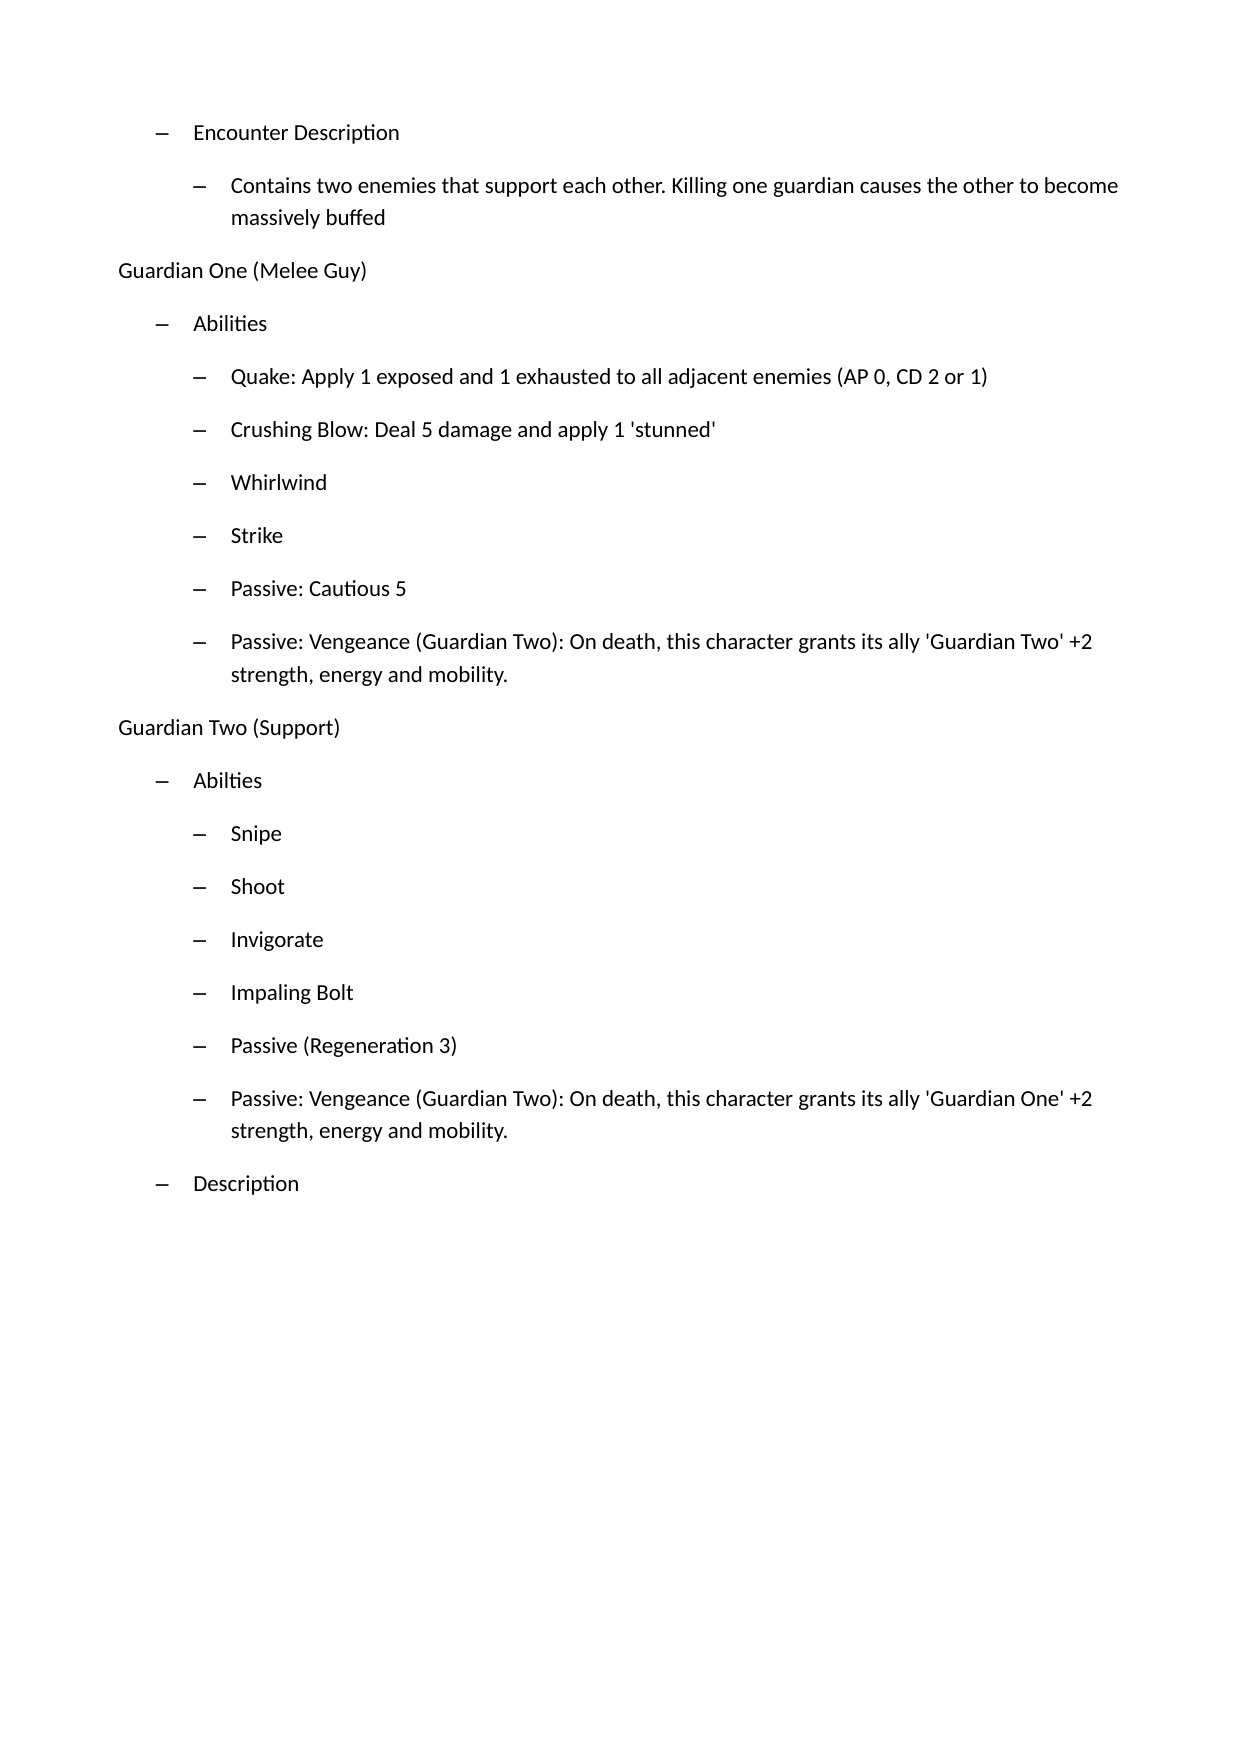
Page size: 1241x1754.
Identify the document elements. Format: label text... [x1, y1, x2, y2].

list Strike [193, 521, 1122, 549]
list Shoot [193, 872, 1122, 900]
list Abilities [156, 309, 1122, 337]
list Passive: Cautious 5 [193, 574, 1122, 602]
list Snipe [193, 819, 1122, 847]
list Contains two enemies that support each other. Killing one guardian causes the other to become massively buffed [193, 171, 1122, 231]
list Whirlwind [193, 468, 1122, 496]
text Guardian Two (Support) [118, 713, 1122, 741]
text Guardian One (Melee Guy) [118, 256, 1122, 284]
list Passive (Regeneration 3) [193, 1031, 1122, 1059]
list Abilties [156, 766, 1122, 794]
list Passive: Vengeance (Guardian Two): On death, this character grants its ally 'Guardian Two' +2 strength, energy and mobility. [193, 627, 1122, 688]
list Passive: Vengeance (Guardian Two): On death, this character grants its ally 'Guardian One' +2 strength, energy and mobility. [193, 1084, 1122, 1144]
list Description [156, 1169, 1122, 1197]
list Impaling Bolt [193, 978, 1122, 1006]
list Crushing Blow: Deal 5 damage and apply 1 'stunned' [193, 415, 1122, 443]
list Encounter Description [156, 118, 1122, 146]
list Invigorate [193, 925, 1122, 953]
list Quake: Apply 1 exposed and 1 exhausted to all adjacent enemies (AP 0, CD 2 or 1) [193, 362, 1122, 390]
